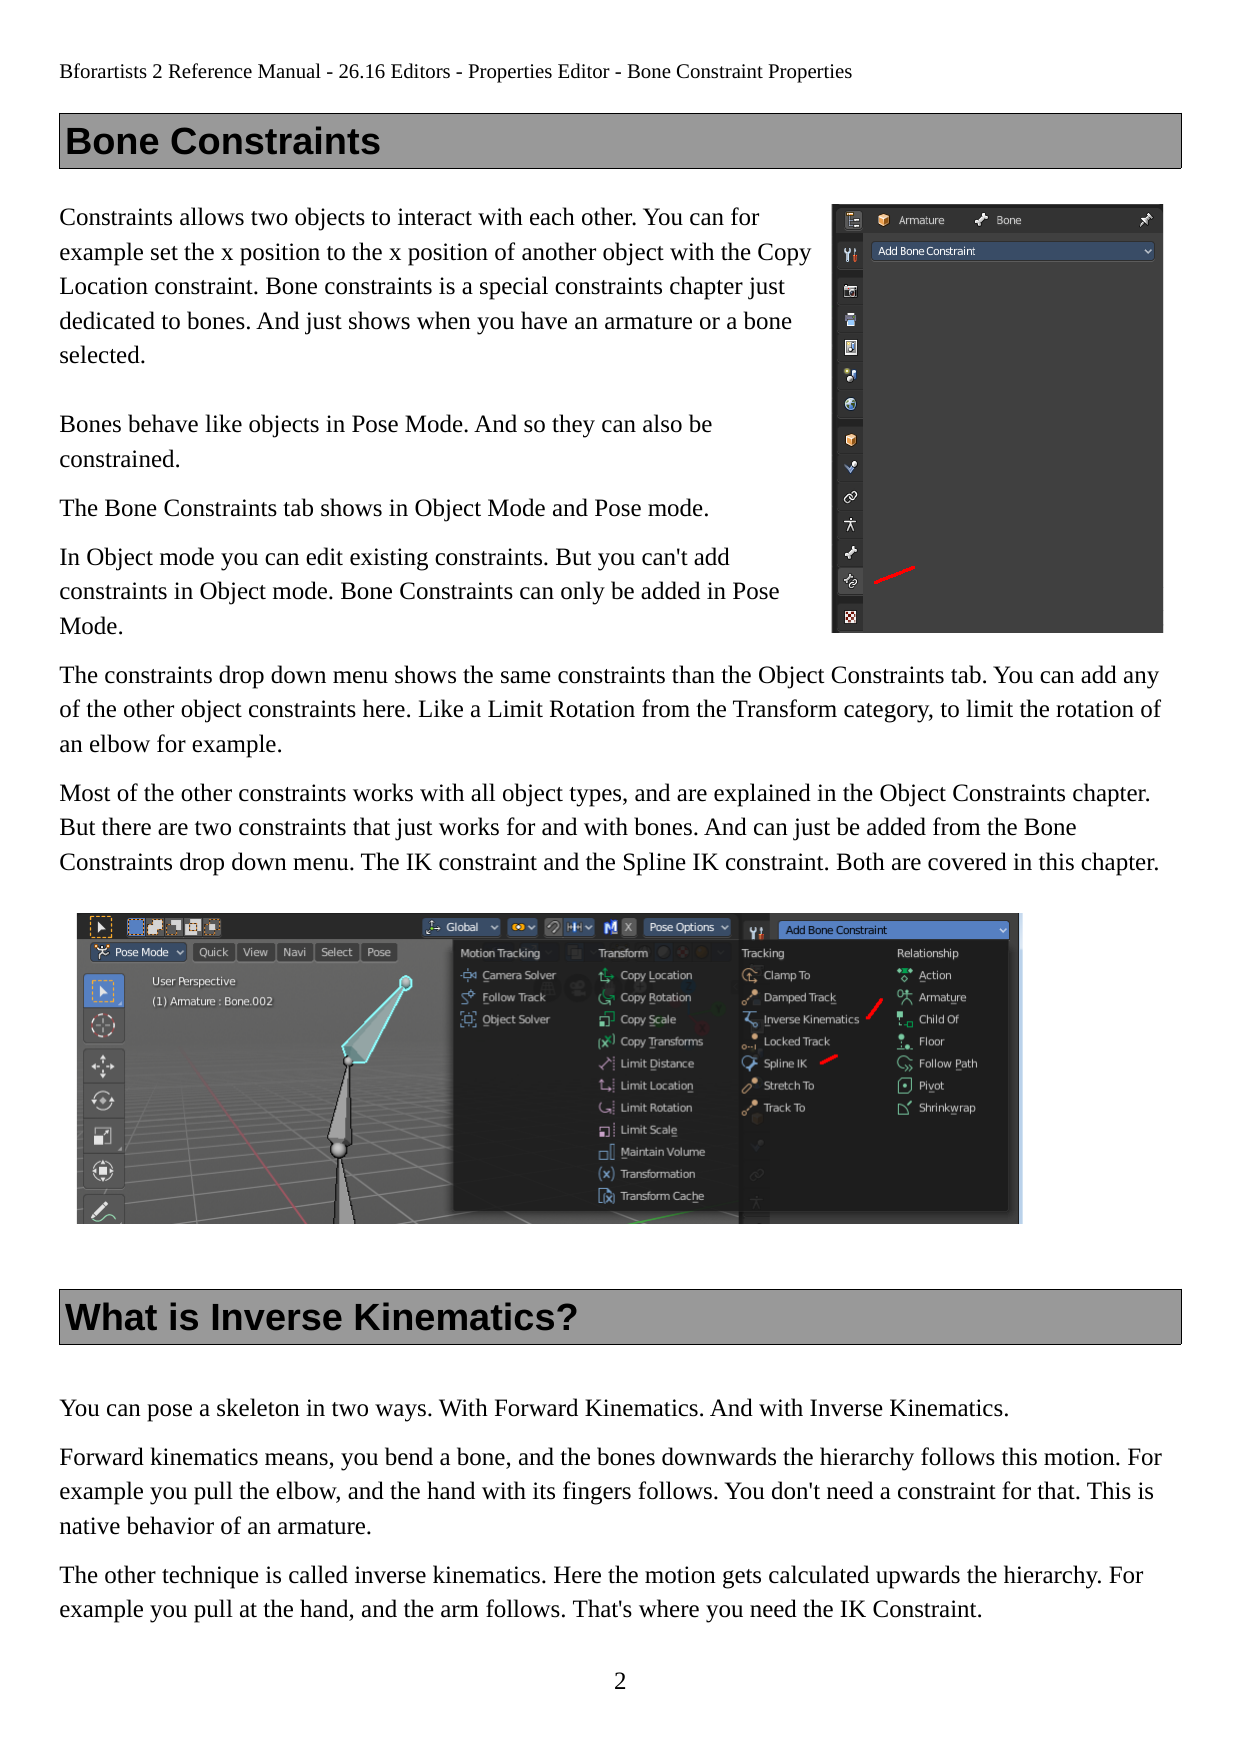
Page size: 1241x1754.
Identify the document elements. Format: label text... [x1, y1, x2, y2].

text Forward kinematics means, you bend a bone, and the bones downwards the hierarchy follows this motion. For example you pull the elbow, and the hand with its fingers follows. You don't need a constraint for that. This is native behavior of an armature. [59, 1442, 1181, 1539]
text You can pose a skeleton in two ways. With Forward Kinematics. And with Inverse Kinematics. [59, 1393, 1181, 1422]
text The other technique is called inverse kinematics. Here the motion gets calculated upwards the hierarchy. For example you pull at the hand, and the arm follows. That's where you need the IK Constraint. [59, 1560, 1181, 1623]
text Most of the other constraints works with all object types, and are explained in the Object Constraints chapter. But there are two constraints that just works for and with bones. And can just be added from the Bone Constraints drop down menu. The IK constraint and the Spline IK constraint. Both are covered in this chapter. [59, 778, 1181, 876]
text In Object mode you can edit existing constraints. But you can't add constraints in Object mode. Bone Constraints can only be added in Pose Mode. [59, 542, 1181, 639]
text The constraints drop down menu shows the same constraints than the Object Constraints tab. You can add any of the other object constraints here. Like a Limit Rotation from the Transform category, to limit the rotation of an elbow for example. [59, 660, 1181, 758]
picture [76, 913, 1023, 1224]
table_header Bone Constraints [60, 114, 1181, 168]
text Constraints allows two objects to interact with each other. You can for example set the x position to the x position of another object with the Copy Location constraint. Bone constraints is a special constraints chapter just dedicated to bones. And just shows when you have an armature or a bone selected. [59, 202, 1181, 369]
text Bones behave like objects in Pose Mode. And so they can also be constrained. [59, 409, 831, 472]
picture [831, 204, 1164, 633]
text The Bone Constraints tab shows in Object Mode and Pose mode. [59, 493, 831, 522]
table_header What is Inverse Kinematics? [60, 1290, 1181, 1344]
